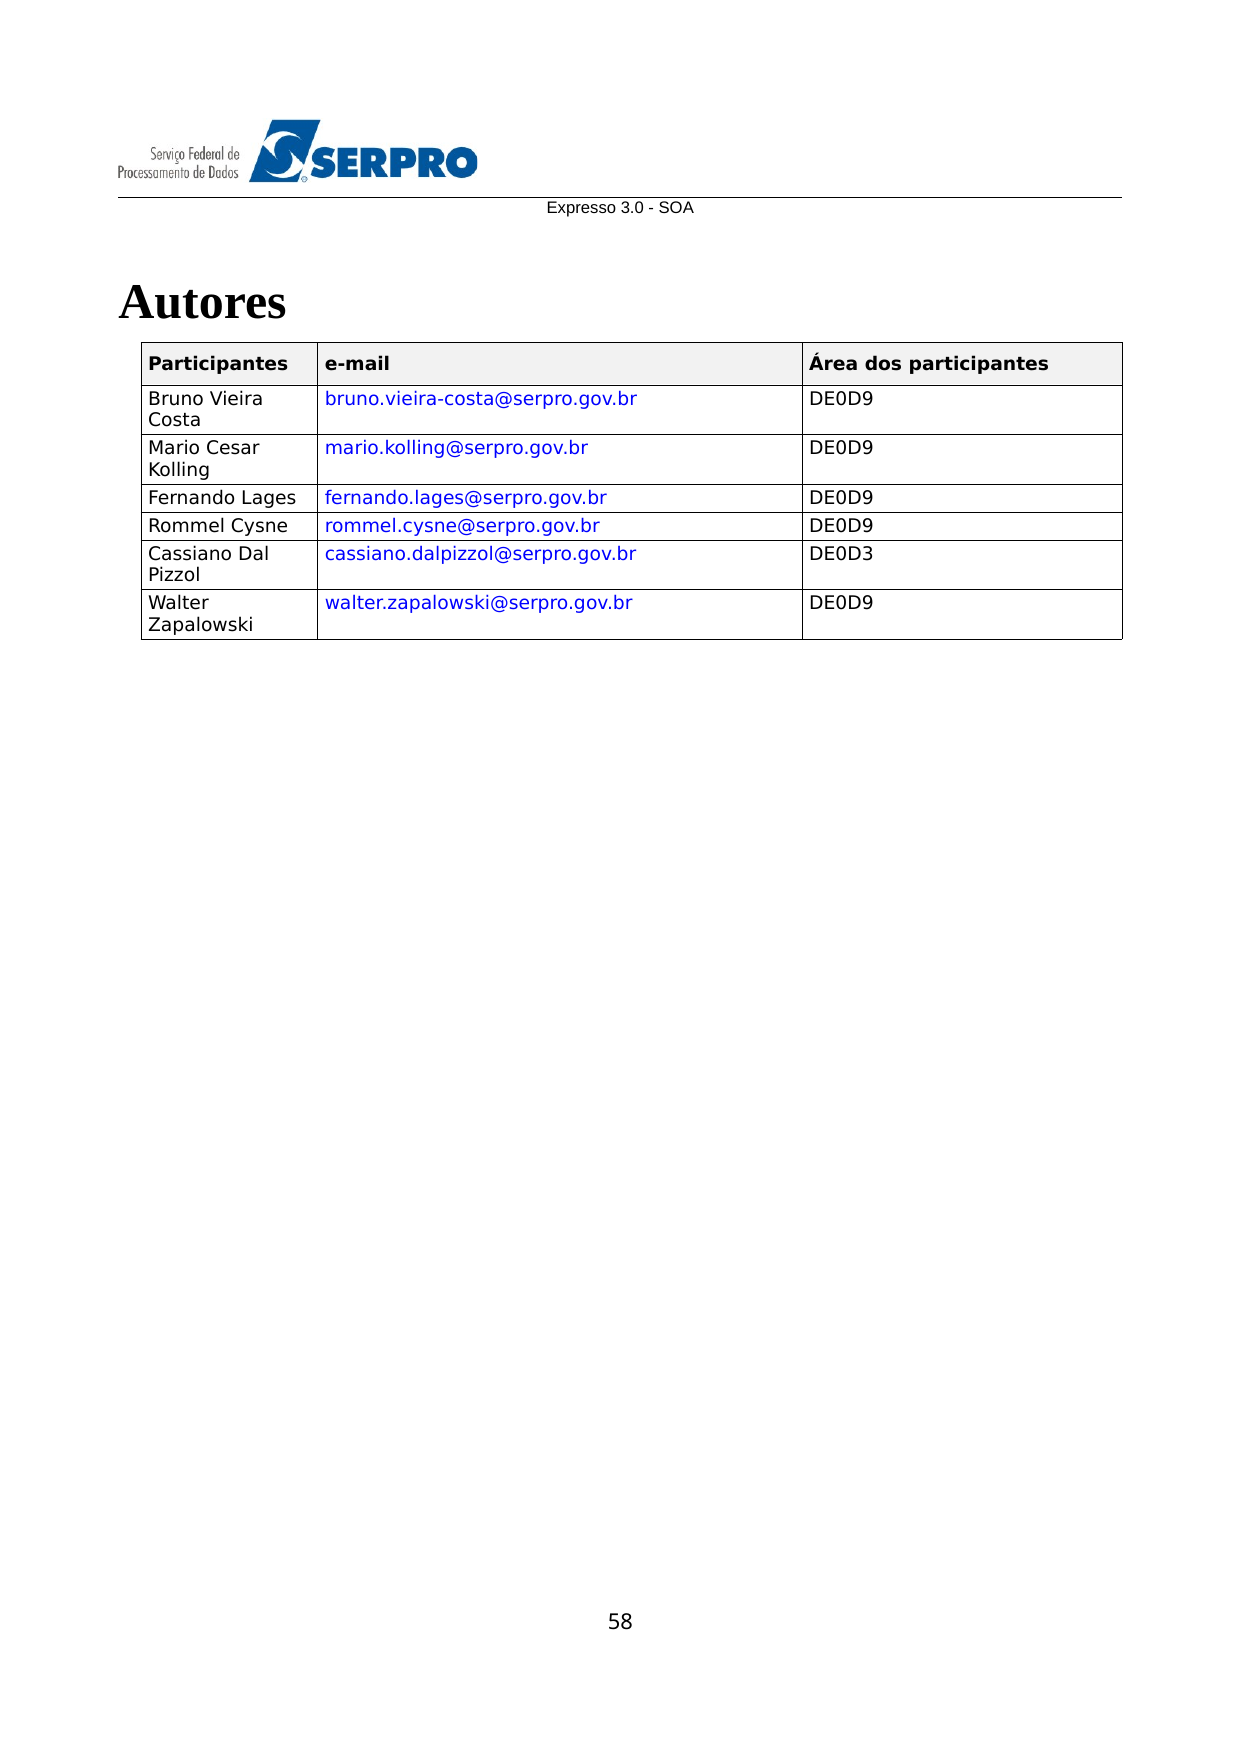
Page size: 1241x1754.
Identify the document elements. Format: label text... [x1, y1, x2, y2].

table_cell walter.zapalowski@serpro.gov.br [318, 590, 802, 639]
table_cell Cassiano Dal Pizzol [142, 541, 317, 589]
table_cell Rommel Cysne [142, 513, 317, 539]
table_header Área dos participantes [803, 343, 1122, 384]
table_cell DE0D9 [803, 590, 1122, 639]
table_header Participantes [142, 343, 317, 384]
picture [118, 118, 478, 183]
table_cell cassiano.dalpizzol@serpro.gov.br [318, 541, 802, 589]
table_cell Mario Cesar Kolling [142, 435, 317, 484]
table_cell DE0D9 [803, 513, 1122, 539]
table_cell mario.kolling@serpro.gov.br [318, 435, 802, 484]
table_cell fernando.lages@serpro.gov.br [318, 485, 802, 512]
table_cell Bruno Vieira Costa [142, 386, 317, 434]
table_cell rommel.cysne@serpro.gov.br [318, 513, 802, 539]
table_header e-mail [318, 343, 802, 384]
table_cell Walter Zapalowski [142, 590, 317, 639]
subtitle Autores [118, 272, 1122, 330]
table_cell bruno.vieira-costa@serpro.gov.br [318, 386, 802, 434]
table_cell DE0D9 [803, 386, 1122, 434]
table_cell Fernando Lages [142, 485, 317, 512]
table_cell DE0D3 [803, 541, 1122, 589]
table_cell DE0D9 [803, 435, 1122, 484]
table_cell DE0D9 [803, 485, 1122, 512]
